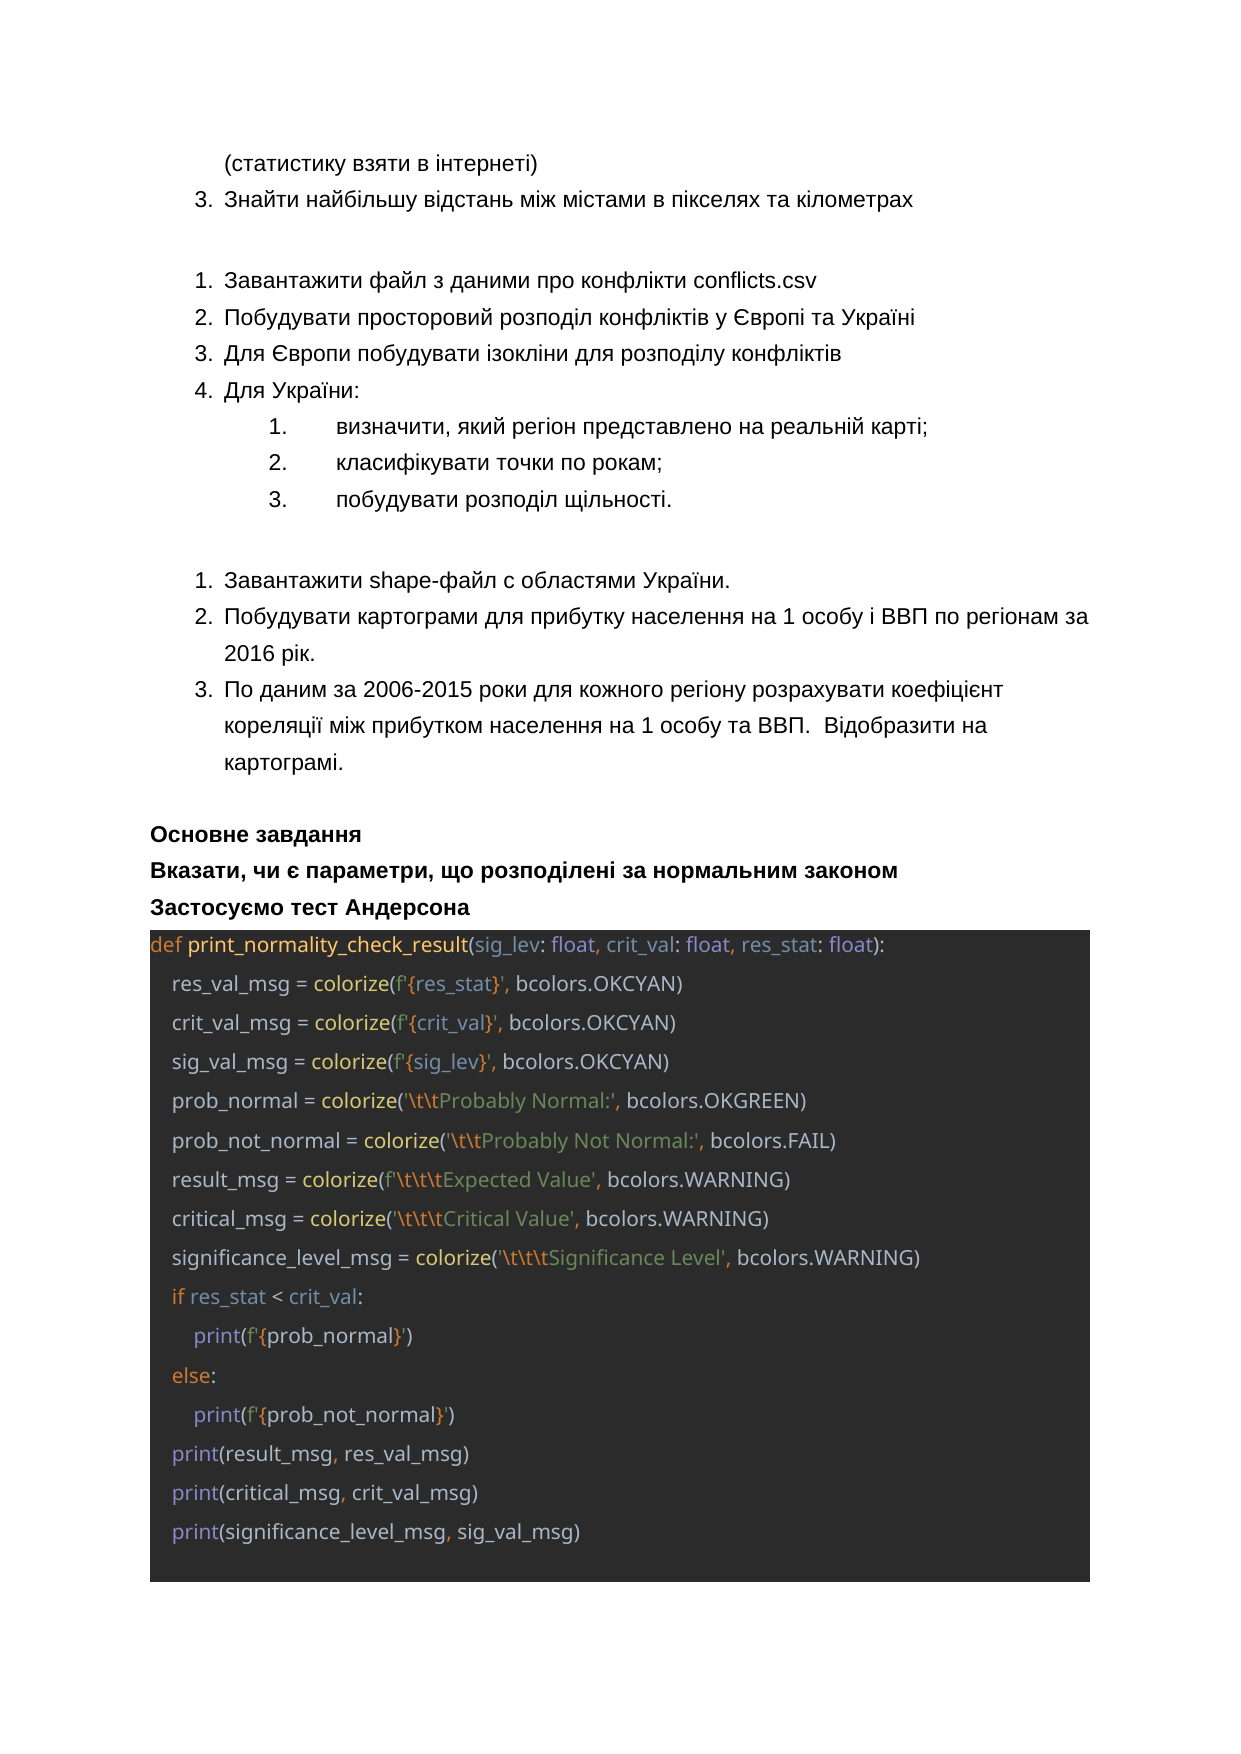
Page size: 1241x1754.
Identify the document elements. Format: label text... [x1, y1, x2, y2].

text def print_normality_check_result(sig_lev: float, crit_val: float, res_stat: float): res_val_msg = colorize(f'{res_stat}', bcolors.OKCYAN) crit_val_msg = colorize(f'{crit_val}', bcolors.OKCYAN) sig_val_msg = colorize(f'{sig_lev}', bcolors.OKCYAN) prob_normal = colorize('\t\tProbably Normal:', bcolors.OKGREEN) prob_not_normal = colorize('\t\tProbably Not Normal:', bcolors.FAIL) result_msg = colorize(f'\t\t\tExpected Value', bcolors.WARNING) critical_msg = colorize('\t\t\tCritical Value', bcolors.WARNING) significance_level_msg = colorize('\t\t\tSignificance Level', bcolors.WARNING) if res_stat < crit_val: print(f'{prob_normal}') else: print(f'{prob_not_normal}') print(result_msg, res_val_msg) print(critical_msg, crit_val_msg) print(significance_level_msg, sig_val_msg) [150, 930, 1090, 1582]
list Побудувати просторовий розподіл конфліктів у Європі та Україні [194, 304, 1090, 330]
list Завантажити shape-файл с областями України. [194, 567, 1090, 593]
text Вказати, чи є параметри, що розподілені за нормальним законом [150, 857, 1090, 883]
text Основне завдання Приклад виконання RStudio, Python [150, 821, 1090, 847]
list Завантажити файл з даними про конфлікти conflicts.csv [194, 267, 1090, 294]
list Побудувати картограми для прибутку населення на 1 особу і ВВП по регіонам за 2016 рік. [194, 603, 1090, 666]
list Для Європи побудувати ізокліни для розподілу конфліктів [194, 340, 1090, 367]
text Застосуємо тест Андерсона [150, 893, 1090, 920]
list побудувати розподіл щільності. [268, 486, 1090, 512]
list визначити, який регіон представлено на реальній карті; [268, 413, 1090, 439]
list По даним за 2006-2015 роки для кожного регіону розрахувати коефіцієнт кореляції між прибутком населення на 1 особу та ВВП. Відобразити на картограмі. [194, 676, 1090, 775]
list (статистику взяти в інтернеті) [194, 150, 1090, 176]
list класифікувати точки по рокам; [268, 449, 1090, 476]
list Знайти найбільшу відстань між містами в пікселях та кілометрах [194, 186, 1090, 213]
list Для України: [194, 377, 1090, 403]
